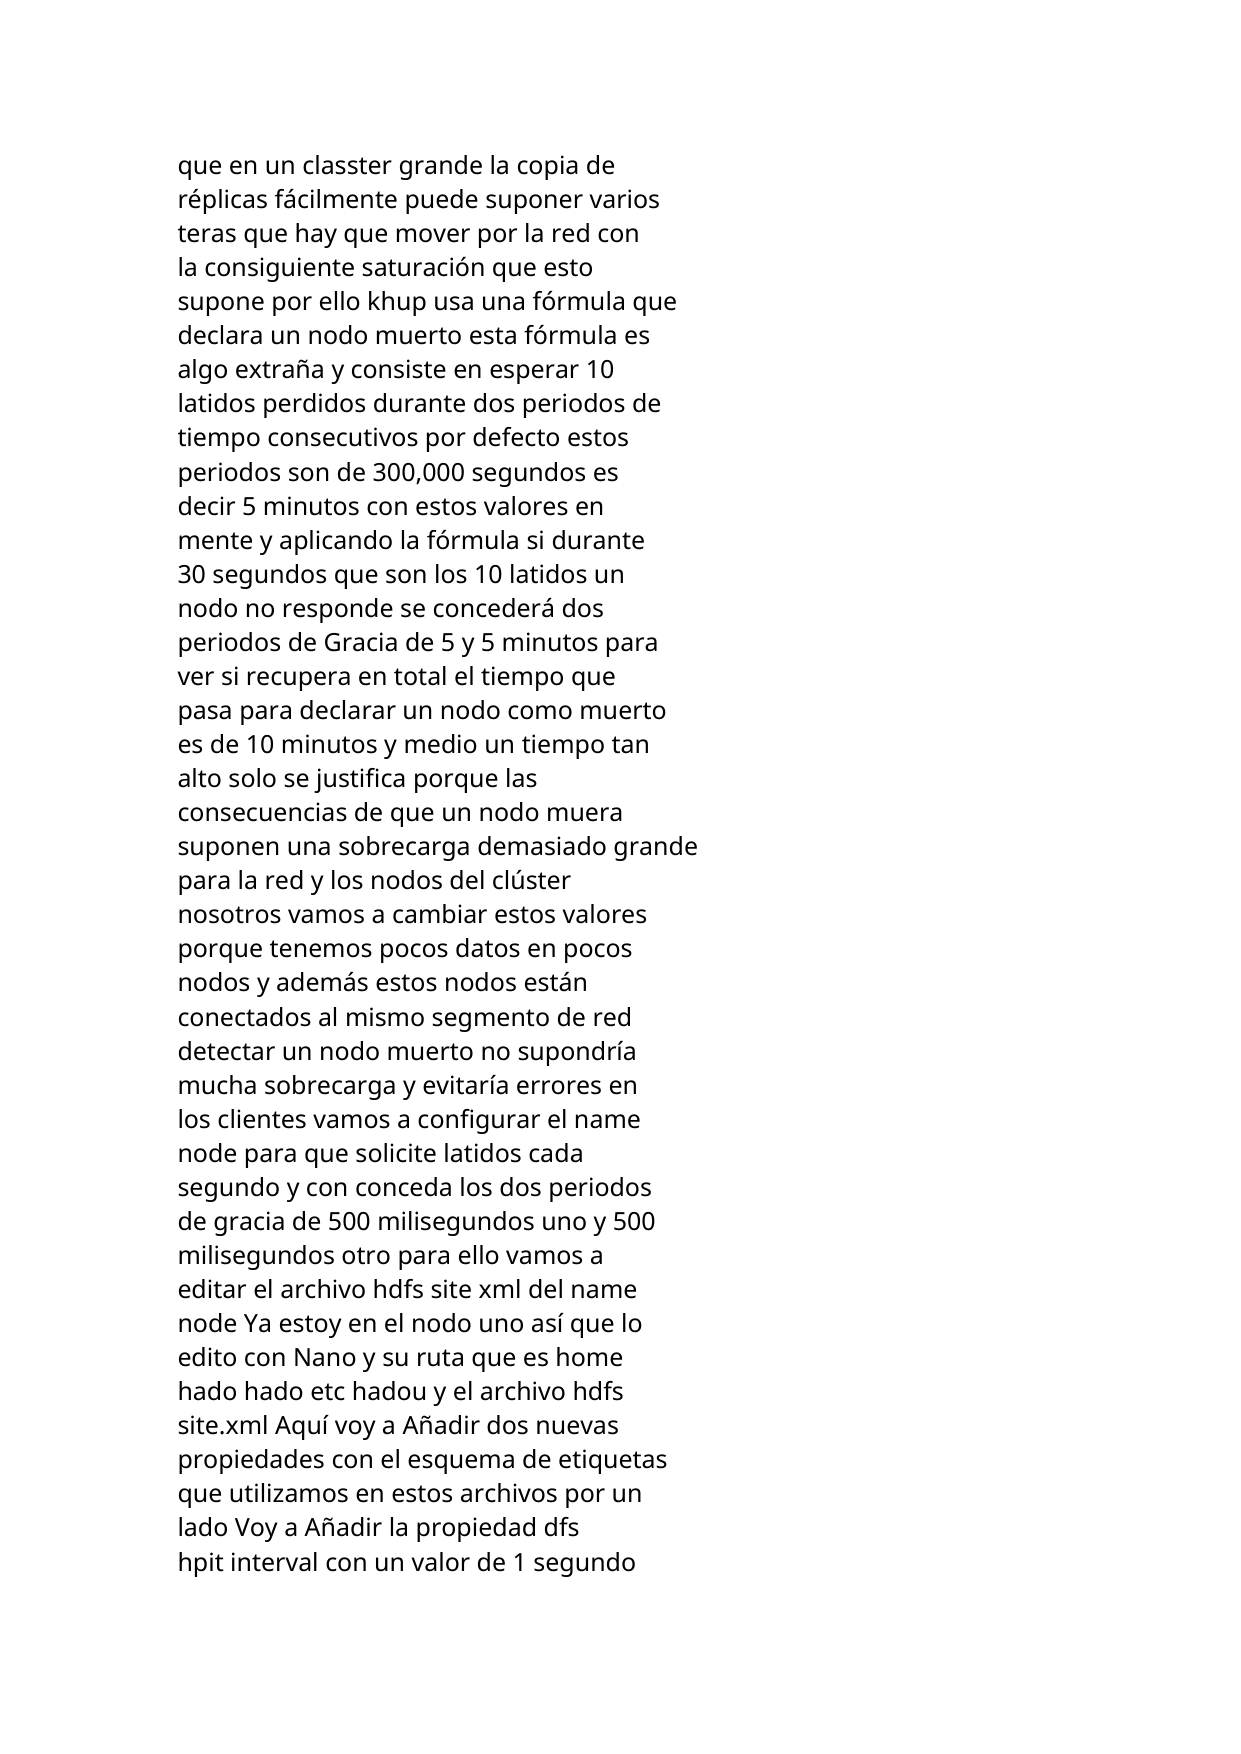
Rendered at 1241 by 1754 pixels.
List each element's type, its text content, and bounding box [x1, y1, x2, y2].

text es de 10 minutos y medio un tiempo tan [177, 727, 1063, 761]
text node para que solicite latidos cada [177, 1135, 1063, 1169]
text declara un nodo muerto esta fórmula es [177, 318, 1063, 352]
text para la red y los nodos del clúster [177, 863, 1063, 897]
text 30 segundos que son los 10 latidos un [177, 556, 1063, 590]
text site.xml Aquí voy a Añadir dos nuevas [177, 1408, 1063, 1442]
text lado Voy a Añadir la propiedad dfs [177, 1510, 1063, 1544]
text consecuencias de que un nodo muera [177, 795, 1063, 829]
text porque tenemos pocos datos en pocos [177, 931, 1063, 965]
text algo extraña y consiste en esperar 10 [177, 352, 1063, 386]
text latidos perdidos durante dos periodos de [177, 386, 1063, 420]
text propiedades con el esquema de etiquetas [177, 1442, 1063, 1476]
text mente y aplicando la fórmula si durante [177, 522, 1063, 556]
text los clientes vamos a configurar el name [177, 1101, 1063, 1135]
text teras que hay que mover por la red con [177, 216, 1063, 250]
text node Ya estoy en el nodo uno así que lo [177, 1306, 1063, 1340]
text nosotros vamos a cambiar estos valores [177, 897, 1063, 931]
text segundo y con conceda los dos periodos [177, 1169, 1063, 1203]
text nodos y además estos nodos están [177, 965, 1063, 999]
text detectar un nodo muerto no supondría [177, 1033, 1063, 1067]
text decir 5 minutos con estos valores en [177, 488, 1063, 522]
text que utilizamos en estos archivos por un [177, 1476, 1063, 1510]
text de gracia de 500 milisegundos uno y 500 [177, 1203, 1063, 1238]
text nodo no responde se concederá dos [177, 590, 1063, 624]
text supone por ello khup usa una fórmula que [177, 284, 1063, 318]
text suponen una sobrecarga demasiado grande [177, 829, 1063, 863]
text conectados al mismo segmento de red [177, 999, 1063, 1033]
text editar el archivo hdfs site xml del name [177, 1272, 1063, 1306]
text tiempo consecutivos por defecto estos [177, 420, 1063, 454]
text réplicas fácilmente puede suponer varios [177, 182, 1063, 216]
text periodos de Gracia de 5 y 5 minutos para [177, 624, 1063, 658]
text alto solo se justifica porque las [177, 761, 1063, 795]
text hado hado etc hadou y el archivo hdfs [177, 1374, 1063, 1408]
text milisegundos otro para ello vamos a [177, 1238, 1063, 1272]
text hpit interval con un valor de 1 segundo [177, 1544, 1063, 1578]
text la consiguiente saturación que esto [177, 250, 1063, 284]
text pasa para declarar un nodo como muerto [177, 693, 1063, 727]
text edito con Nano y su ruta que es home [177, 1340, 1063, 1374]
text periodos son de 300,000 segundos es [177, 454, 1063, 488]
text que en un classter grande la copia de [177, 148, 1063, 182]
text ver si recupera en total el tiempo que [177, 658, 1063, 693]
text mucha sobrecarga y evitaría errores en [177, 1067, 1063, 1101]
